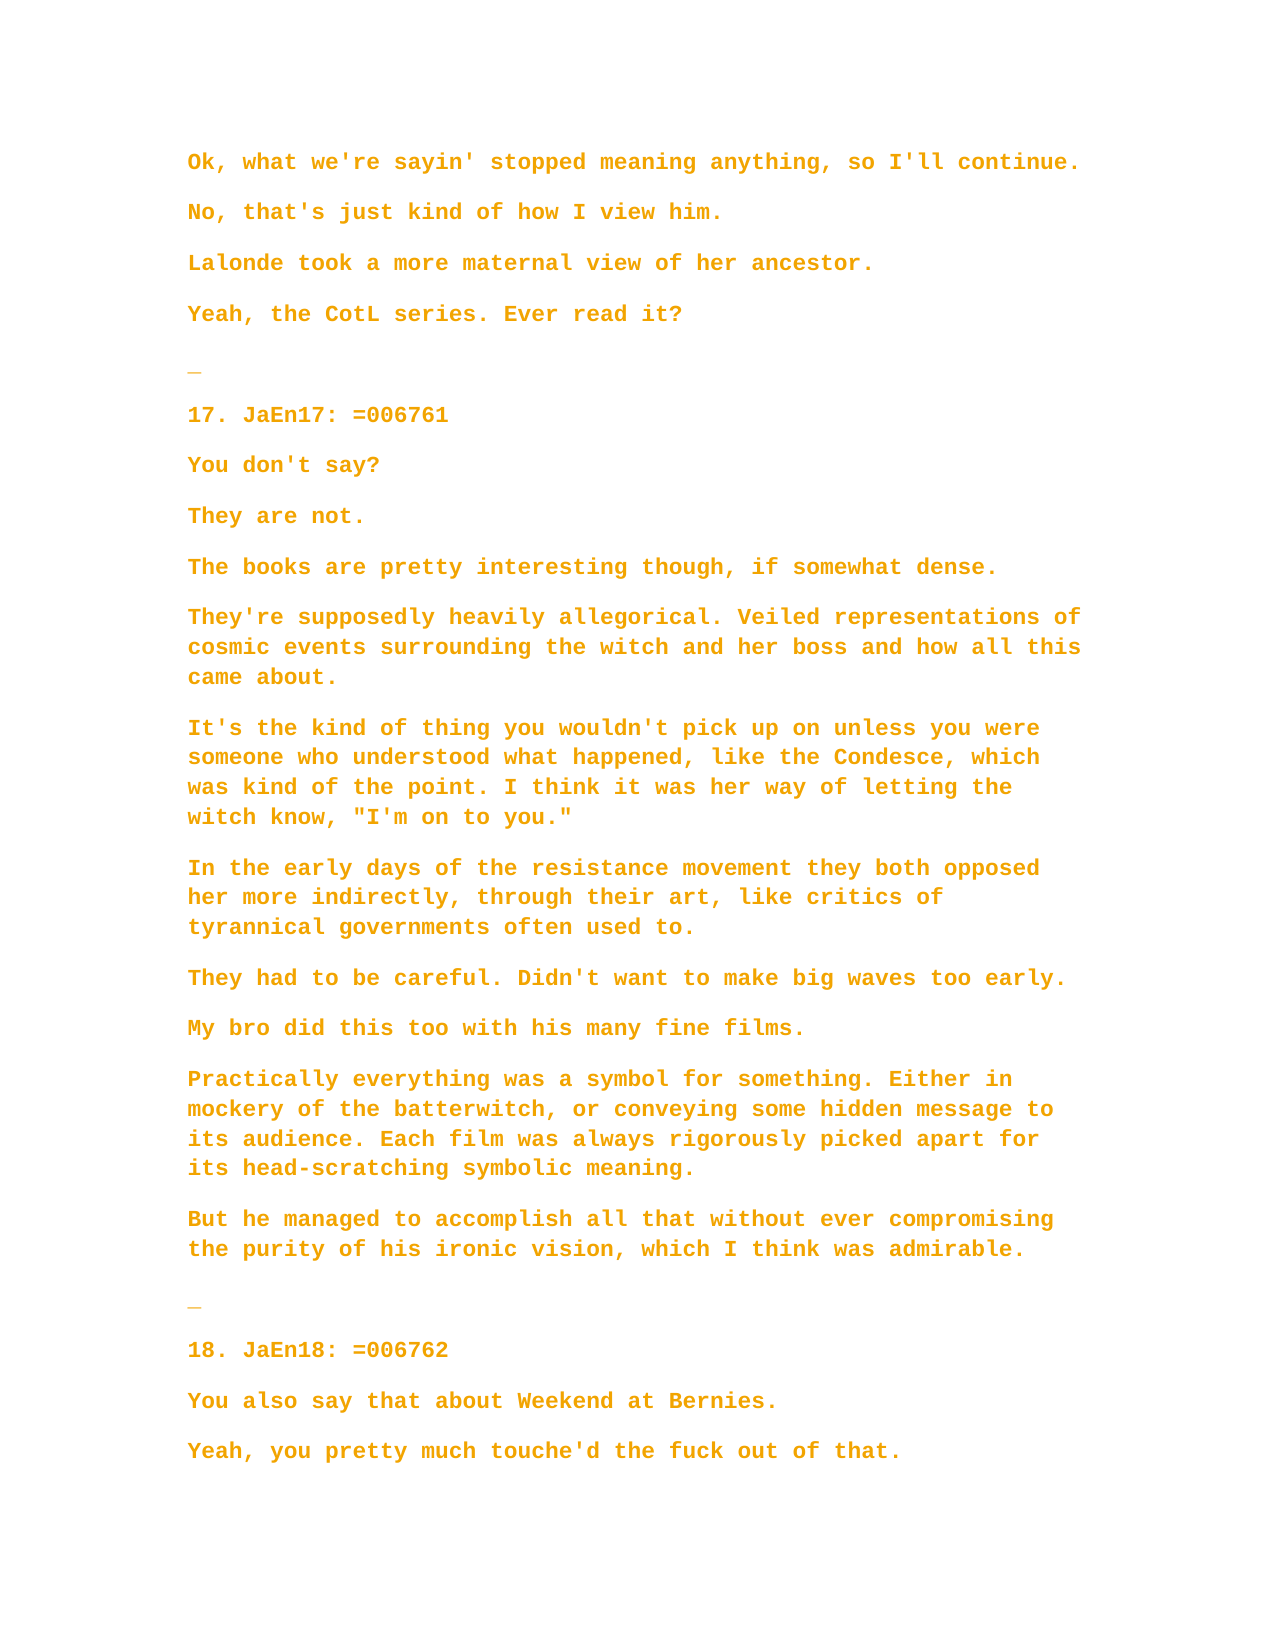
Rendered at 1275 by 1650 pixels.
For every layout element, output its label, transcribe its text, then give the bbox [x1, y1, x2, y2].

text In the early days of the resistance movement they both opposed her more indirectly, through their art, like critics of tyrannical governments often used to. [187, 856, 1087, 941]
text They're supposedly heavily allegorical. Veiled representations of cosmic events surrounding the witch and her boss and how all this came about. [187, 606, 1087, 691]
text The books are pretty interesting though, if somewhat dense. [187, 555, 1087, 581]
text They are not. [187, 504, 1087, 530]
text Lalonde took a more maternal view of her ancestor. [187, 251, 1087, 277]
text My bro did this too with his many fine films. [187, 1017, 1087, 1043]
text Ok, what we're sayin' stopped meaning anything, so I'll continue. [187, 150, 1087, 176]
text 18. JaEn18: =006762 [187, 1338, 1087, 1364]
text _ [187, 352, 1087, 378]
text No, that's just kind of how I view him. [187, 201, 1087, 227]
text _ [187, 1288, 1087, 1314]
text It's the kind of thing you wouldn't pick up on unless you were someone who understood what happened, like the Condesce, which was kind of the point. I think it was her way of letting the witch know, "I'm on to you." [187, 716, 1087, 831]
text Yeah, you pretty much touche'd the fuck out of that. [187, 1439, 1087, 1466]
text Yeah, the CotL series. Ever read it? [187, 302, 1087, 328]
text You don't say? [187, 454, 1087, 480]
text You also say that about Weekend at Bernies. [187, 1389, 1087, 1415]
text 17. JaEn17: =006761 [187, 403, 1087, 429]
text They had to be careful. Didn't want to make big waves too early. [187, 966, 1087, 992]
text Practically everything was a symbol for something. Either in mockery of the batterwitch, or conveying some hidden message to its audience. Each film was always rigorously picked apart for its head-scratching symbolic meaning. [187, 1067, 1087, 1183]
text But he managed to accomplish all that without ever compromising the purity of his ironic vision, which I think was admirable. [187, 1207, 1087, 1263]
